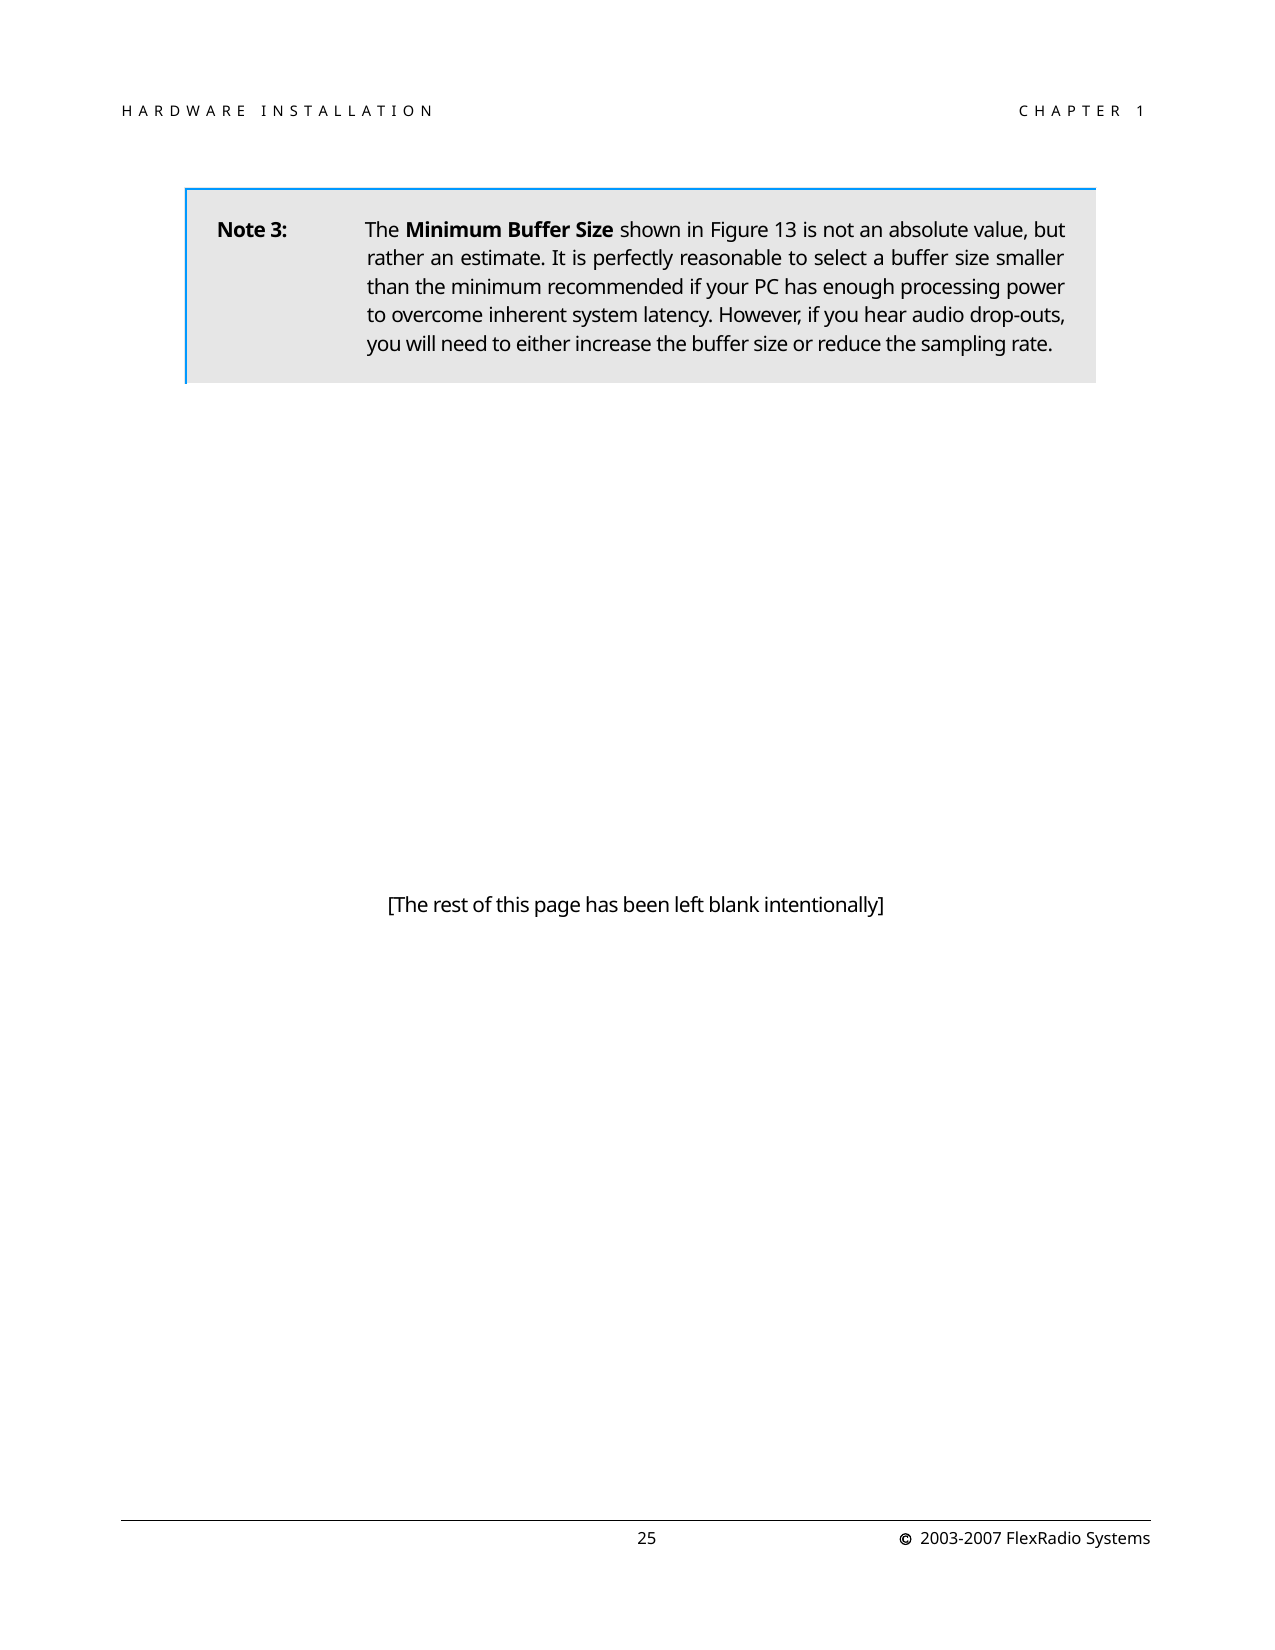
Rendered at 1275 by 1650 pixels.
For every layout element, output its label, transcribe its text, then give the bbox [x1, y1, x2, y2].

list Note 3: The Minimum Buffer Size shown in Figure 13 is not an absolute value, but rather an estimate. It is perfectly reasonable to select a buffer size smaller than the minimum recommended if your PC has enough processing power to overcome inherent system latency. However, if you hear audio drop-outs, you will need to either increase the buffer size or reduce the sampling rate. [187, 190, 1096, 383]
text [The rest of this page has been left blank intentionally] [121, 890, 1151, 918]
